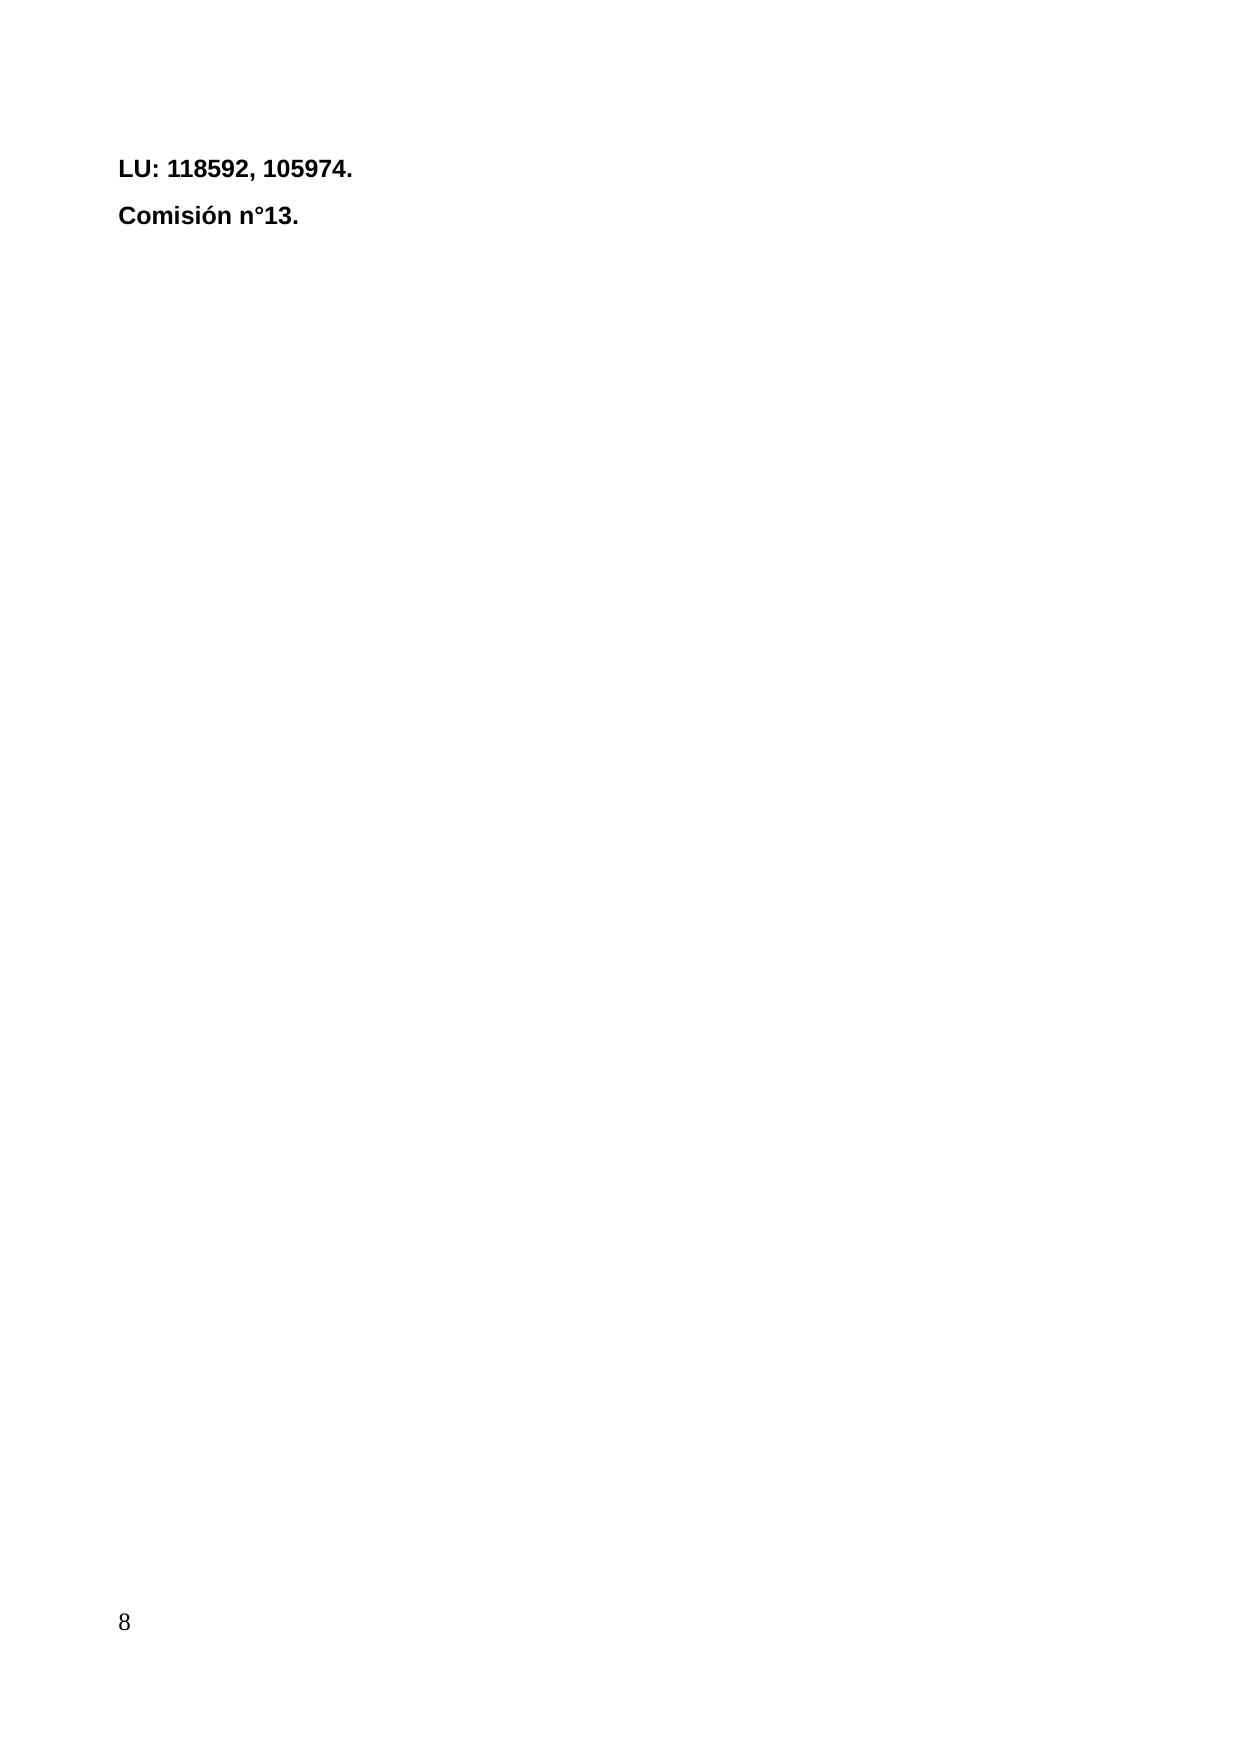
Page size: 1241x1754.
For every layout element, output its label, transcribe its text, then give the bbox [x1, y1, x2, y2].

text Comisión n°13. [118, 201, 1122, 230]
text LU: 118592, 105974. [118, 153, 1122, 182]
